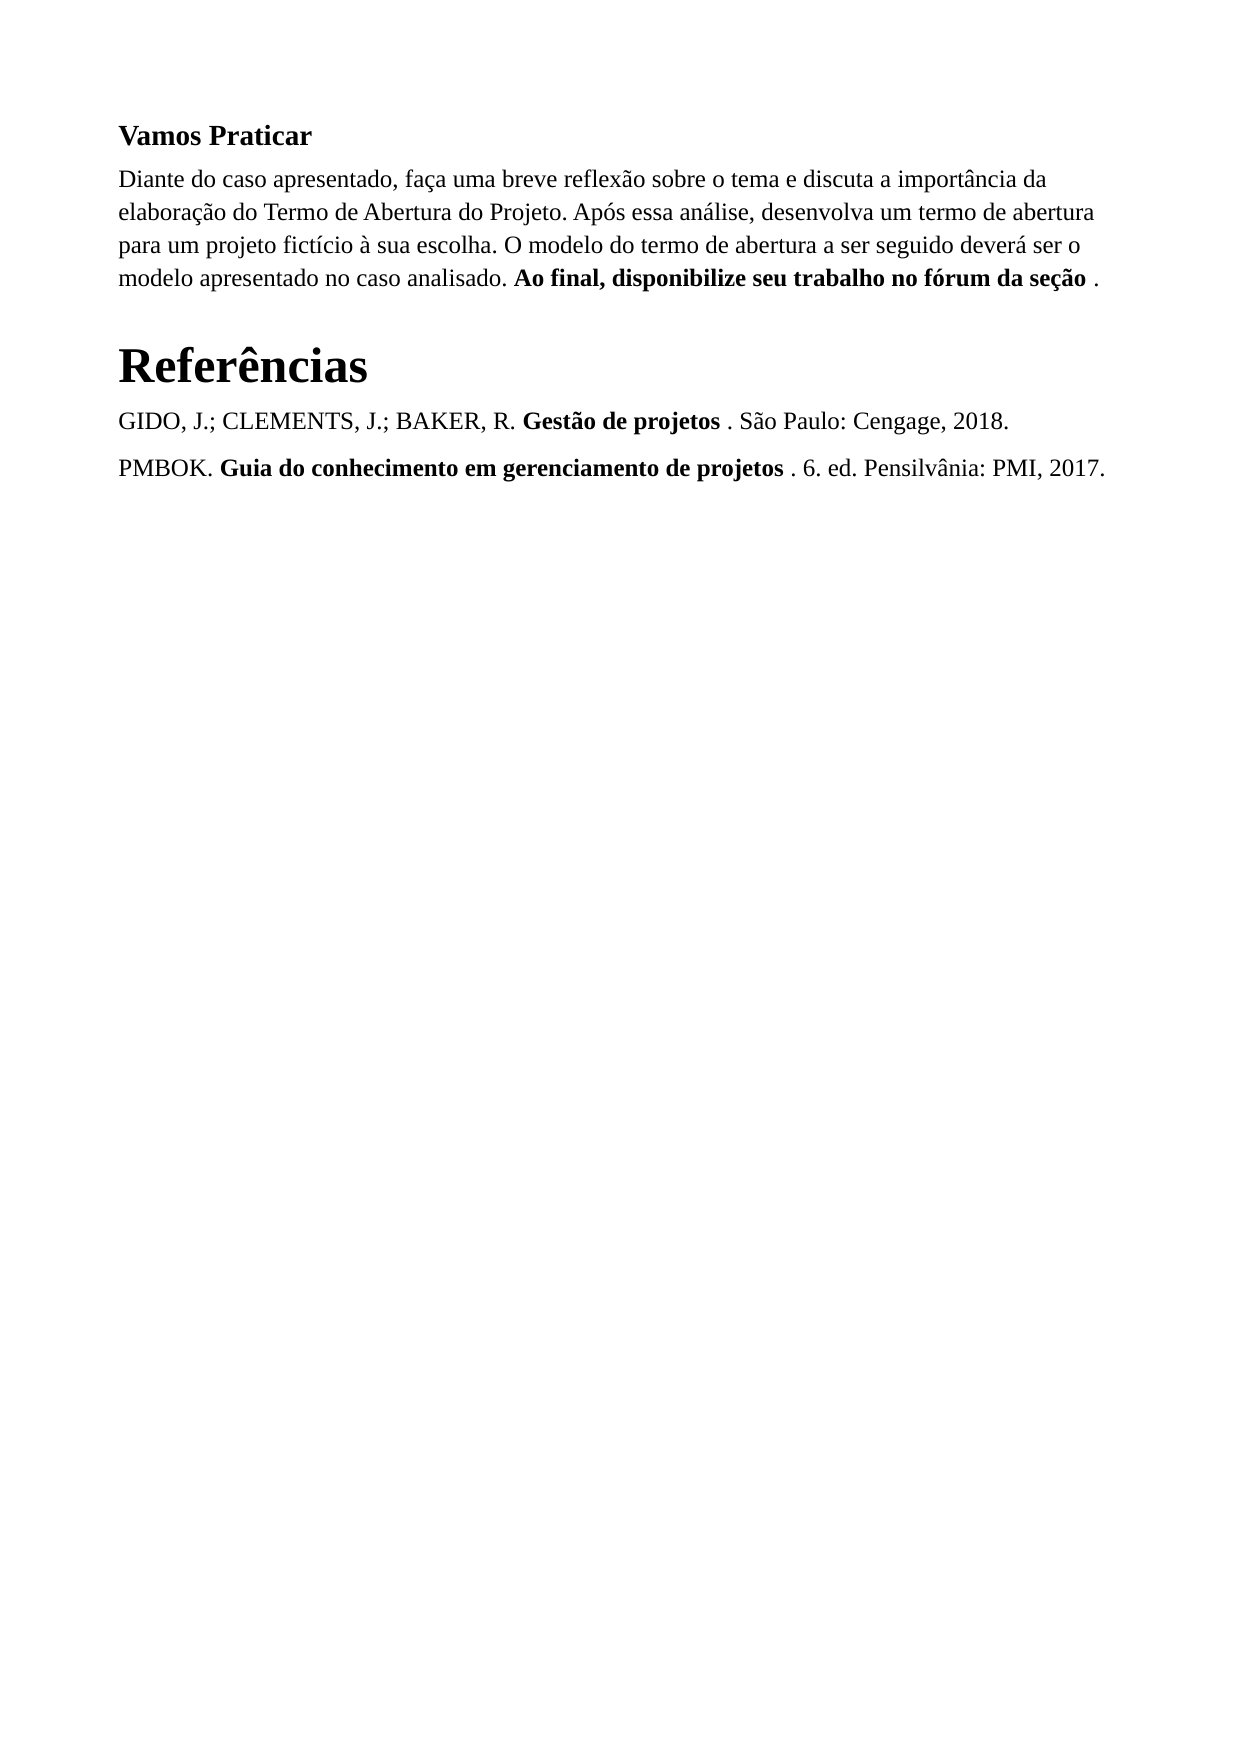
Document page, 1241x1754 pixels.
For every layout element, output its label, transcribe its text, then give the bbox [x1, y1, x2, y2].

subtitle Referências [118, 336, 1122, 393]
text Diante do caso apresentado, faça uma breve reflexão sobre o tema e discuta a importância da elaboração do Termo de Abertura do Projeto. Após essa análise, desenvolva um termo de abertura para um projeto fictício à sua escolha. O modelo do termo de abertura a ser seguido deverá ser o modelo apresentado no caso analisado. Ao final, disponibilize seu trabalho no fórum da seção . [118, 164, 1122, 292]
text GIDO, J.; CLEMENTS, J.; BAKER, R. Gestão de projetos . São Paulo: Cengage, 2018. [118, 406, 1122, 434]
subtitle Vamos Praticar [118, 118, 1122, 152]
text PMBOK. Guia do conhecimento em gerenciamento de projetos . 6. ed. Pensilvânia: PMI, 2017. [118, 453, 1122, 482]
